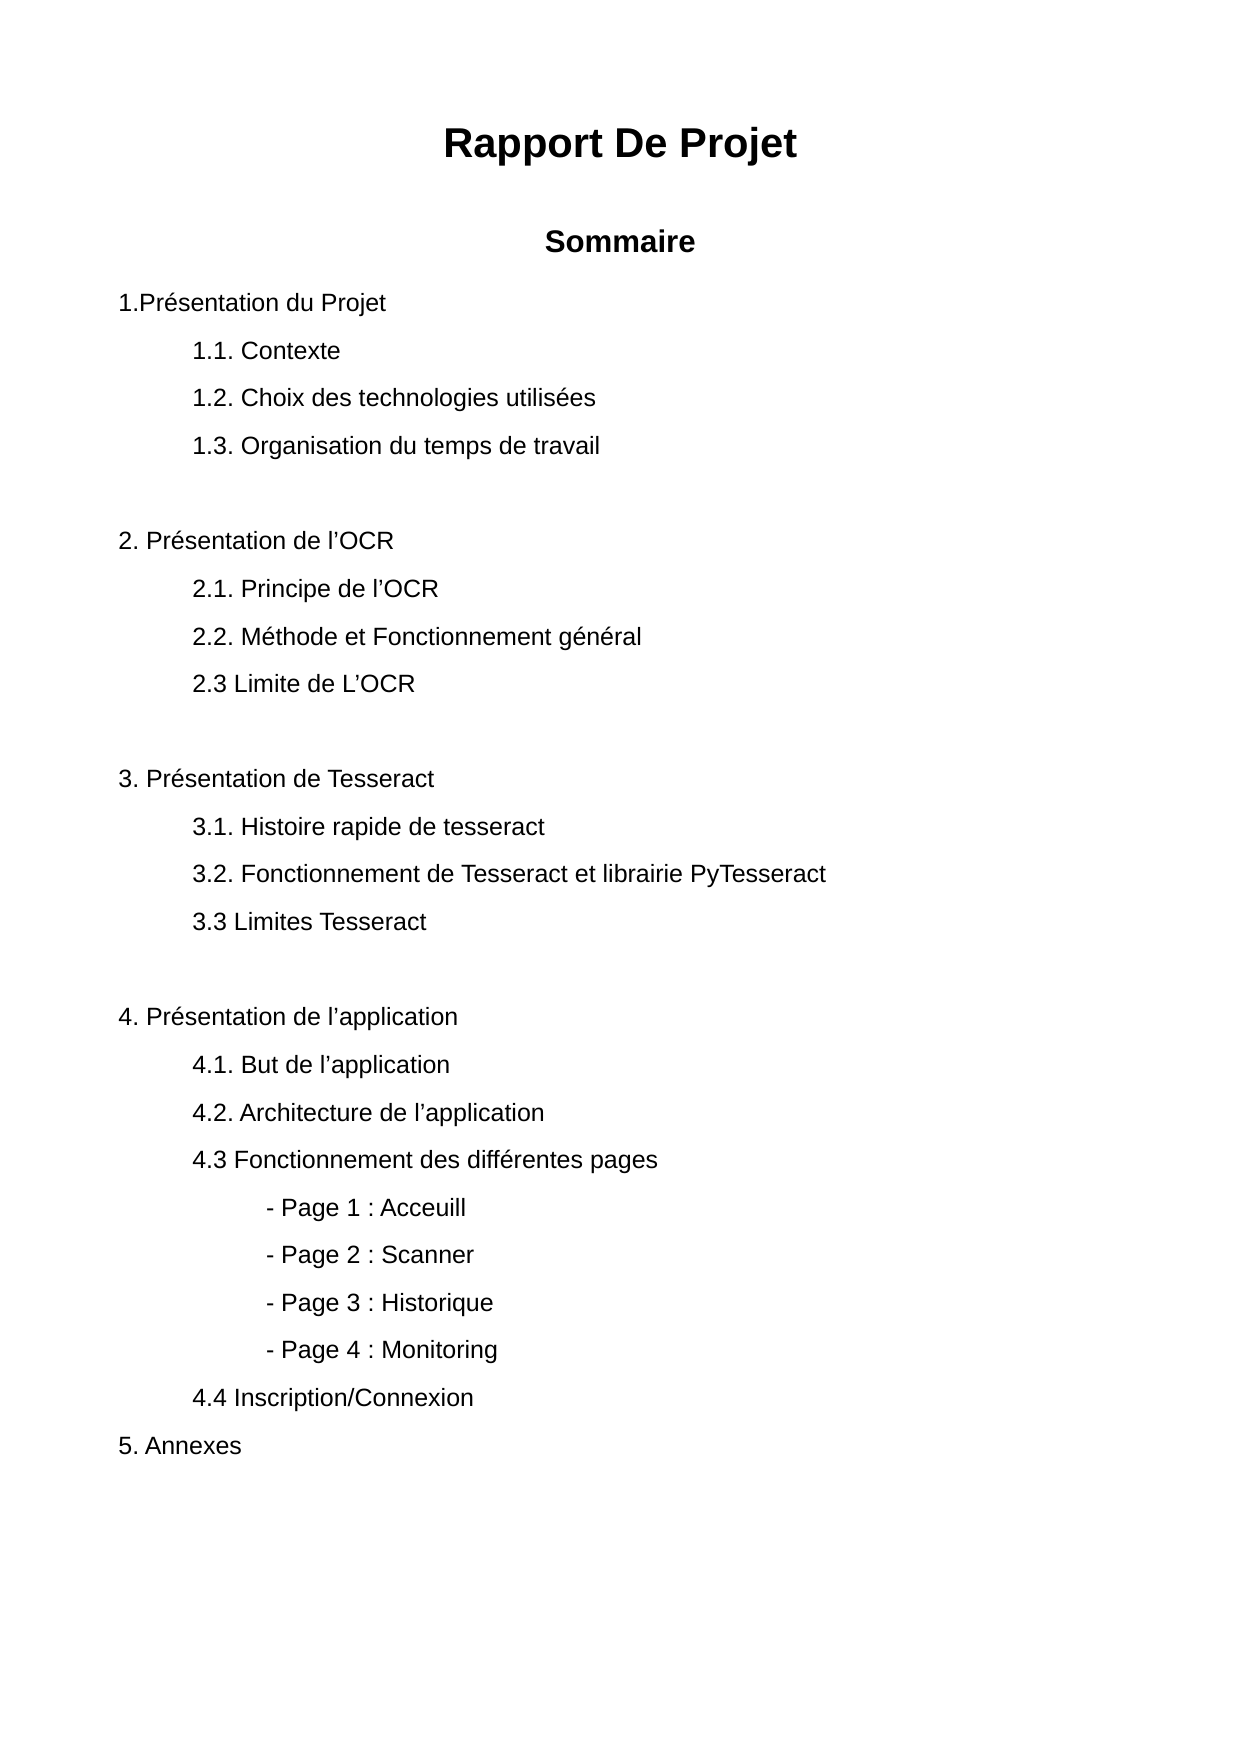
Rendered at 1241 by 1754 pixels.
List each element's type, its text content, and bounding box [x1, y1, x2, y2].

text Rapport De Projet [118, 118, 1122, 166]
text 1.2. Choix des technologies utilisées [118, 383, 1122, 412]
text 4.3 Fonctionnement des différentes pages [118, 1145, 1122, 1174]
text 1.1. Contexte [118, 336, 1122, 364]
text 3.3 Limites Tesseract [118, 907, 1122, 936]
text - Page 4 : Monitoring [118, 1336, 1122, 1364]
text 2.3 Limite de L’OCR [118, 669, 1122, 698]
text 2.1. Principe de l’OCR [118, 574, 1122, 603]
text 3.2. Fonctionnement de Tesseract et librairie PyTesseract [118, 859, 1122, 888]
text 1.Présentation du Projet [118, 288, 1122, 317]
text - Page 1 : Acceuill [118, 1193, 1122, 1221]
text 5. Annexes [118, 1431, 1122, 1459]
text 2. Présentation de l’OCR [118, 526, 1122, 555]
text - Page 2 : Scanner [118, 1240, 1122, 1269]
text 4.1. But de l’application [118, 1050, 1122, 1079]
text 1.3. Organisation du temps de travail [118, 431, 1122, 460]
text 2.2. Méthode et Fonctionnement général [118, 621, 1122, 650]
text Sommaire [118, 223, 1122, 259]
text 3.1. Histoire rapide de tesseract [118, 812, 1122, 841]
text 4.4 Inscription/Connexion [118, 1383, 1122, 1412]
text 3. Présentation de Tesseract [118, 764, 1122, 793]
text 4. Présentation de l’application [118, 1002, 1122, 1031]
text 4.2. Architecture de l’application [118, 1097, 1122, 1126]
text - Page 3 : Historique [118, 1288, 1122, 1317]
